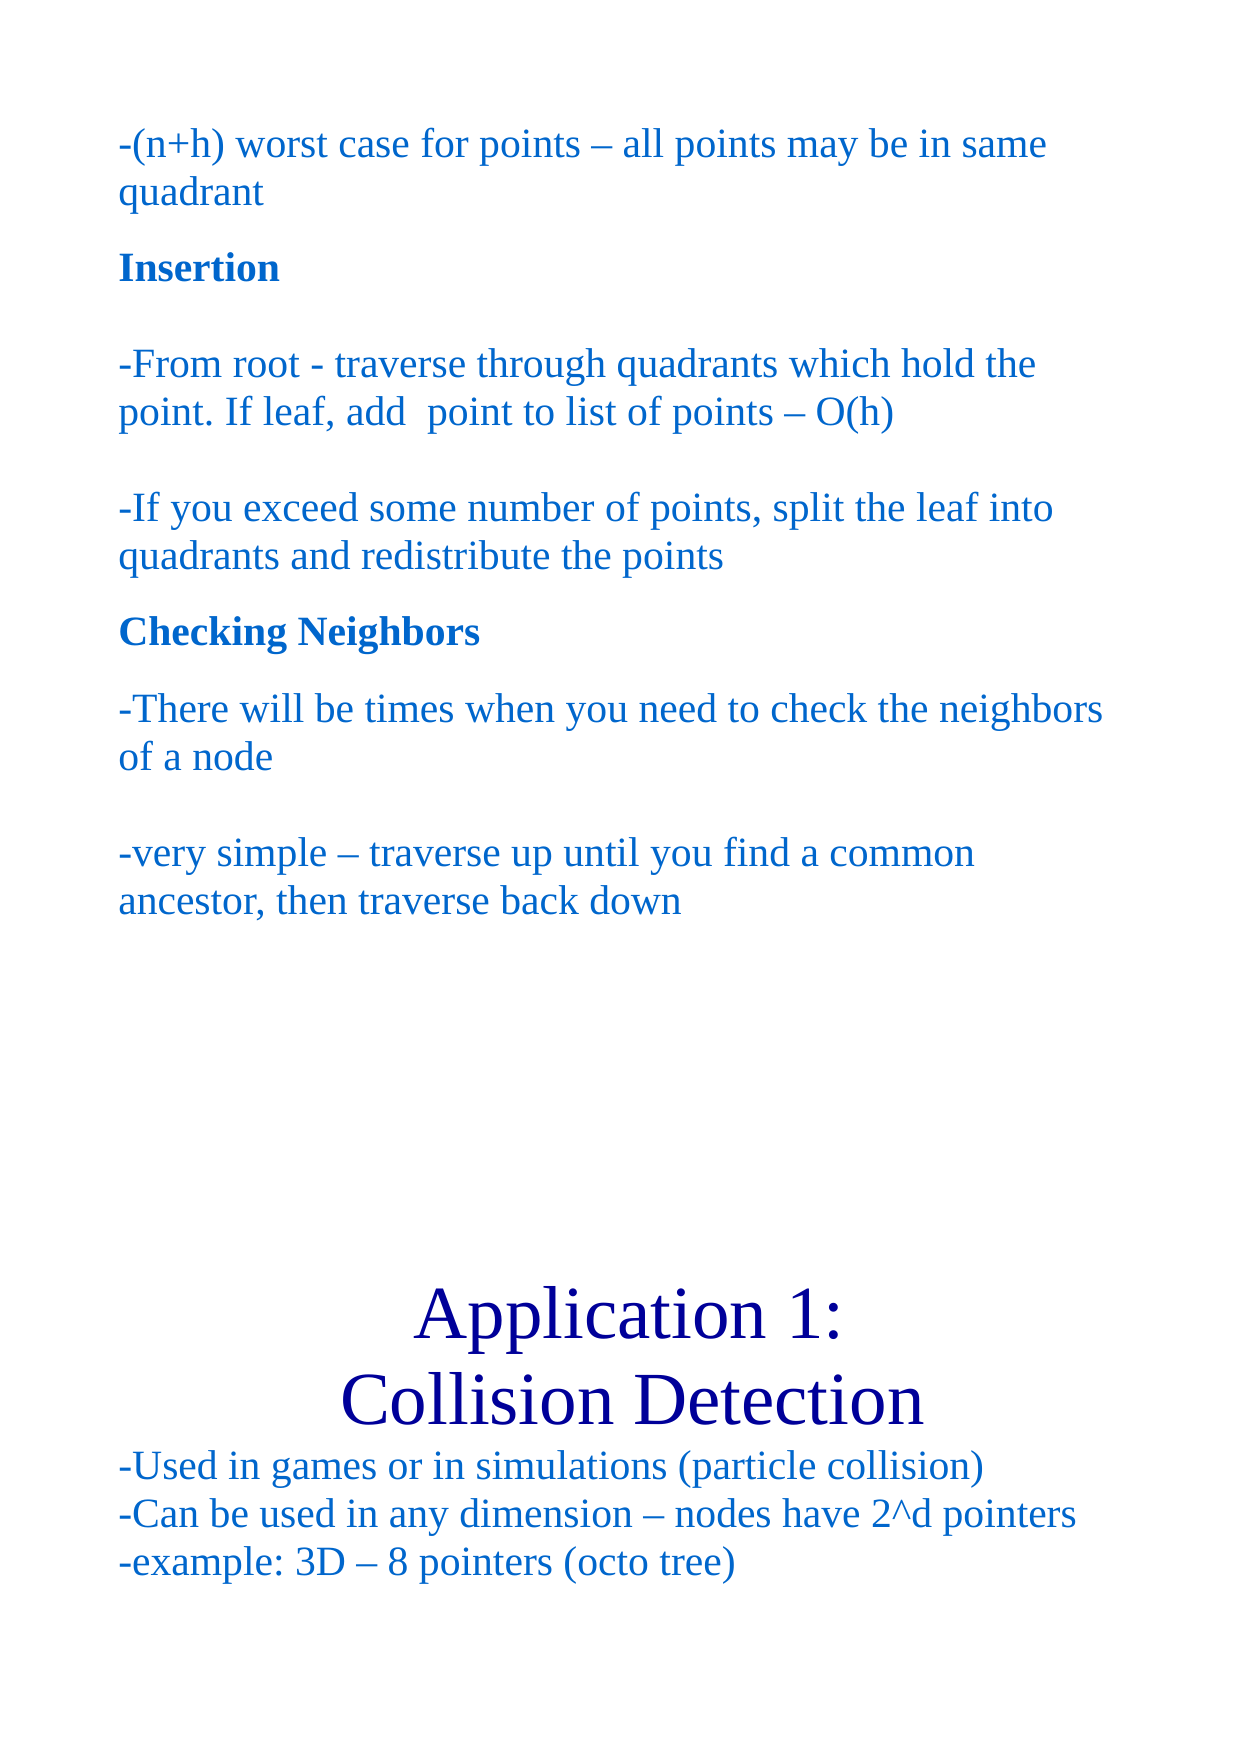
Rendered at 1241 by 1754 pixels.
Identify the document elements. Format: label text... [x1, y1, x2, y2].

text -There will be times when you need to check the neighbors of a node [118, 683, 1122, 779]
text Collision Detection [118, 1354, 1122, 1441]
text -(n+h) worst case for points – all points may be in same quadrant [118, 118, 1122, 214]
text -very simple – traverse up until you find a common ancestor, then traverse back down [118, 827, 1122, 923]
text Application 1: [118, 1268, 1122, 1354]
text -Can be used in any dimension – nodes have 2^d pointers [118, 1488, 1122, 1536]
text Checking Neighbors [118, 607, 1122, 655]
text -From root - traverse through quadrants which hold the point. If leaf, add point to list of points – O(h) [118, 338, 1122, 434]
text Insertion [118, 243, 1122, 291]
text -example: 3D – 8 pointers (octo tree) [118, 1536, 1122, 1584]
text -If you exceed some number of points, split the leaf into quadrants and redistribute the points [118, 482, 1122, 578]
text -Used in games or in simulations (particle collision) [118, 1441, 1122, 1488]
